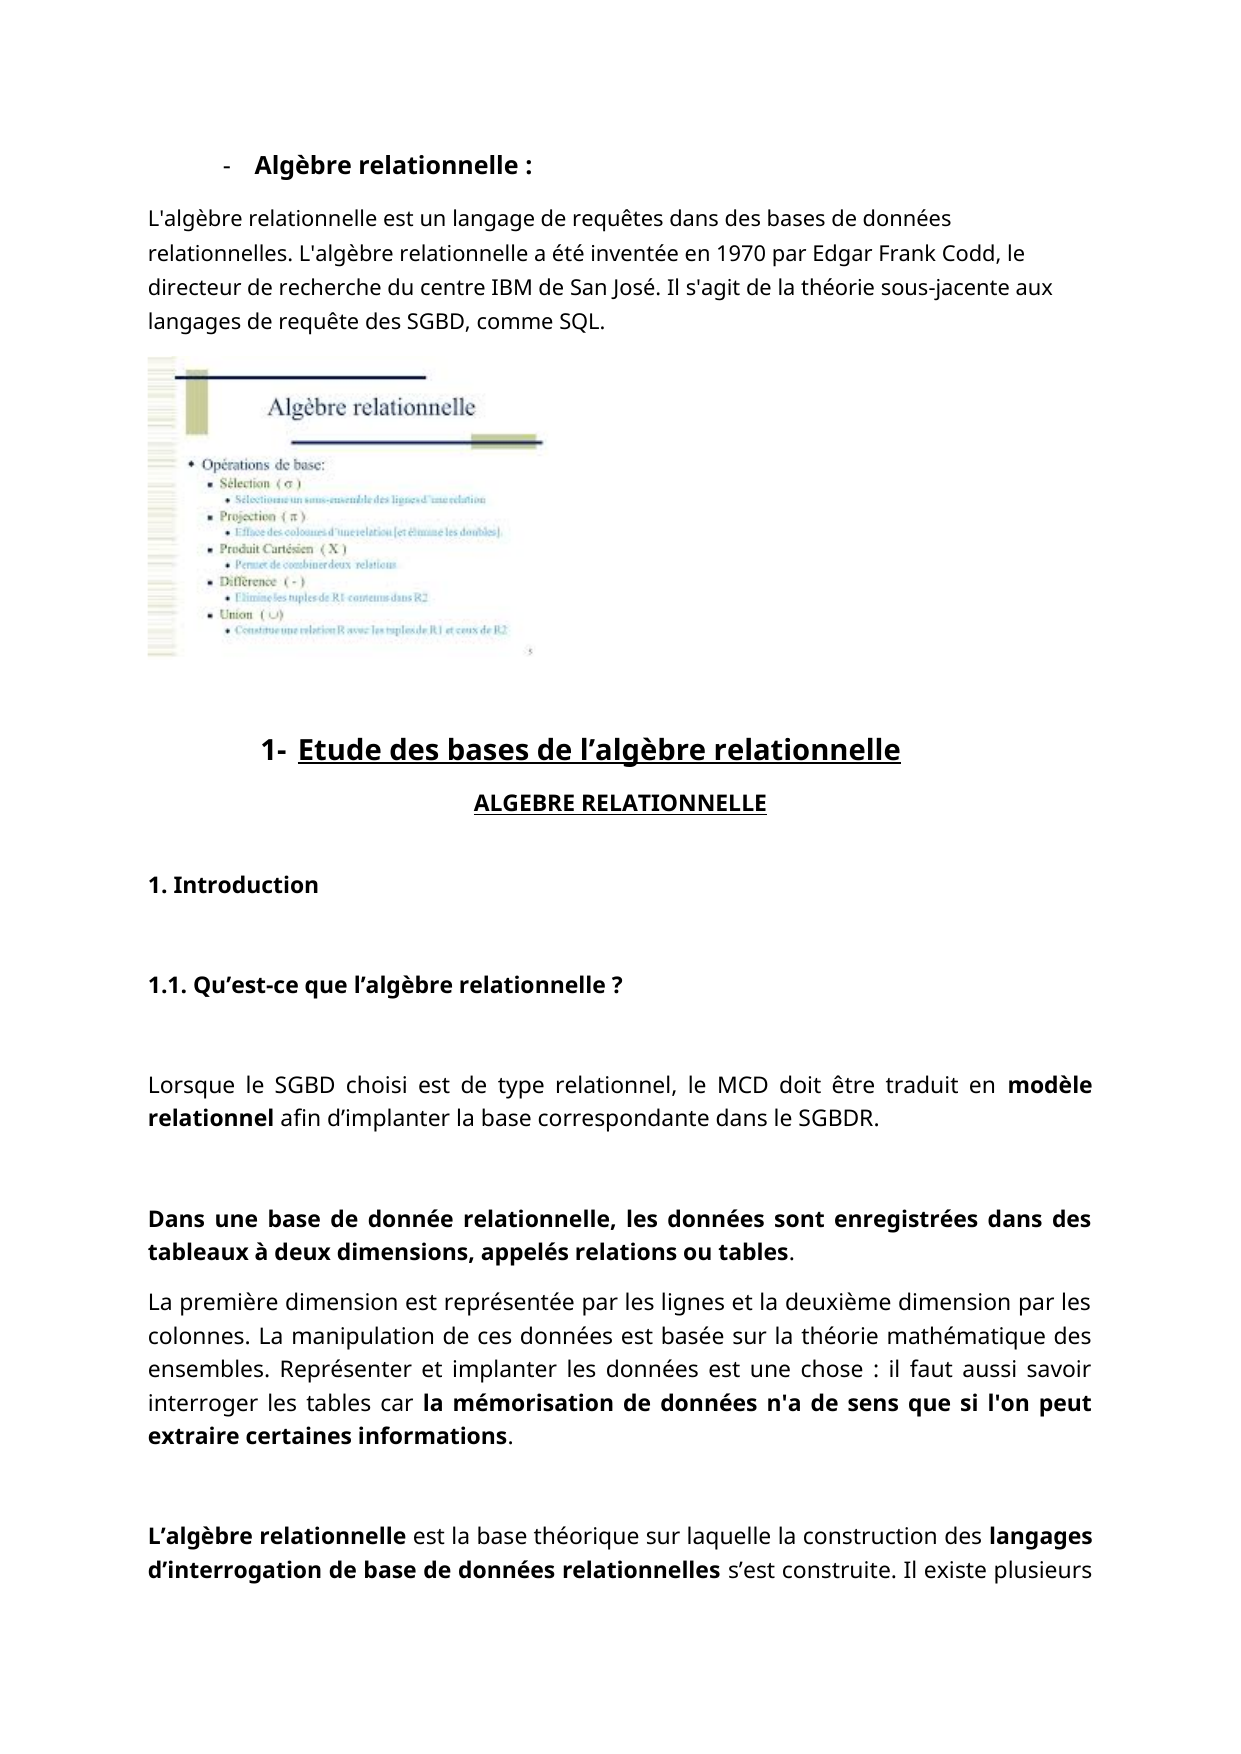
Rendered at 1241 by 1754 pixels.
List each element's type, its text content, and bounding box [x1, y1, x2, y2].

text L’algèbre relationnelle est la base théorique sur laquelle la construction des langages d’interrogation de base de données relationnelles s’est construite. Il existe plusieurs [148, 1520, 1093, 1585]
list Etude des bases de l’algèbre relationnelle [260, 729, 1093, 768]
text Lorsque le SGBD choisi est de type relationnel, le MCD doit être traduit en modèle relationnel afin d’implanter la base correspondante dans le SGBDR. [148, 1069, 1093, 1134]
text Dans une base de donnée relationnelle, les données sont enregistrées dans des tableaux à deux dimensions, appelés relations ou tables. [148, 1203, 1093, 1267]
picture [147, 356, 553, 660]
title ALGEBRE RELATIONNELLE [148, 787, 1093, 818]
text 1. Introduction [148, 868, 1093, 900]
text La première dimension est représentée par les lignes et la deuxième dimension par les colonnes. La manipulation de ces données est basée sur la théorie mathématique des ensembles. Représenter et implanter les données est une chose : il faut aussi savoir interroger les tables car la mémorisation de données n'a de sens que si l'on peut extraire certaines informations. [148, 1286, 1093, 1451]
list Algèbre relationnelle : [223, 148, 1093, 182]
text 1.1. Qu’est-ce que l’algèbre relationnelle ? [148, 969, 1093, 1000]
text L'algèbre relationnelle est un langage de requêtes dans des bases de données relationnelles. L'algèbre relationnelle a été inventée en 1970 par Edgar Frank Codd, le directeur de recherche du centre IBM de San José. Il s'agit de la théorie sous-jacente aux langages de requête des SGBD, comme SQL. [148, 203, 1093, 336]
